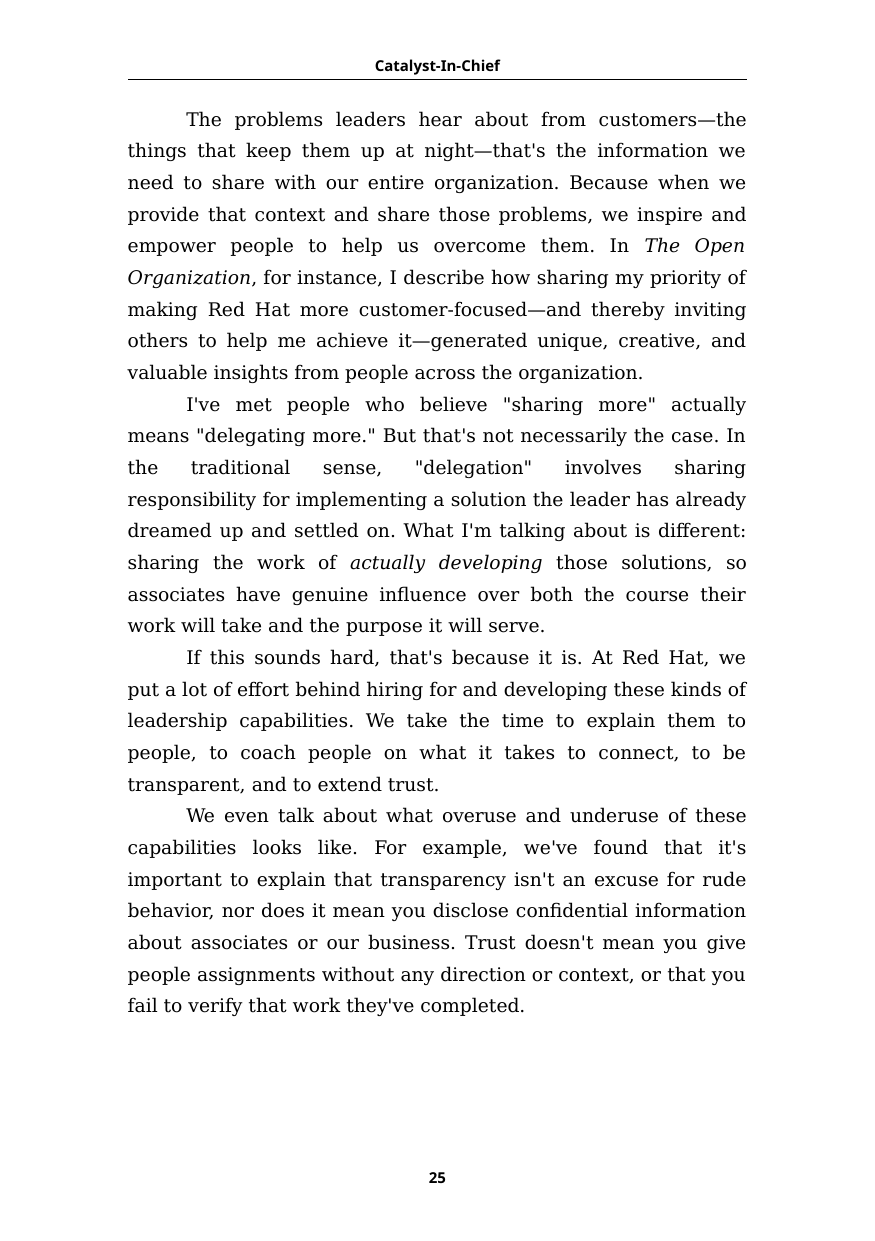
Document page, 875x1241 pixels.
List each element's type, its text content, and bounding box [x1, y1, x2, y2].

text The problems leaders hear about from customers—the things that keep them up at night—that's the information we need to share with our entire organization. Because when we provide that context and share those problems, we inspire and empower people to help us overcome them. In The Open Organization, for instance, I describe how sharing my priority of making Red Hat more customer-focused—and thereby inviting others to help me achieve it—generated unique, creative, and valuable insights from people across the organization. [127, 109, 747, 384]
text If this sounds hard, that's because it is. At Red Hat, we put a lot of effort behind hiring for and developing these kinds of leadership capabilities. We take the time to explain them to people, to coach people on what it takes to connect, to be transparent, and to extend trust. [127, 647, 747, 796]
text We even talk about what overuse and underuse of these capabilities looks like. For example, we've found that it's important to explain that transparency isn't an excuse for rude behavior, nor does it mean you disclose confidential information about associates or our business. Trust doesn't mean you give people assignments without any direction or context, or that you fail to verify that work they've completed. [127, 805, 747, 1017]
text I've met people who believe "sharing more" actually means "delegating more." But that's not necessarily the case. In the traditional sense, "delegation" involves sharing responsibility for implementing a solution the leader has already dreamed up and settled on. What I'm talking about is different: sharing the work of actually developing those solutions, so associates have genuine influence over both the course their work will take and the purpose it will serve. [127, 394, 747, 637]
